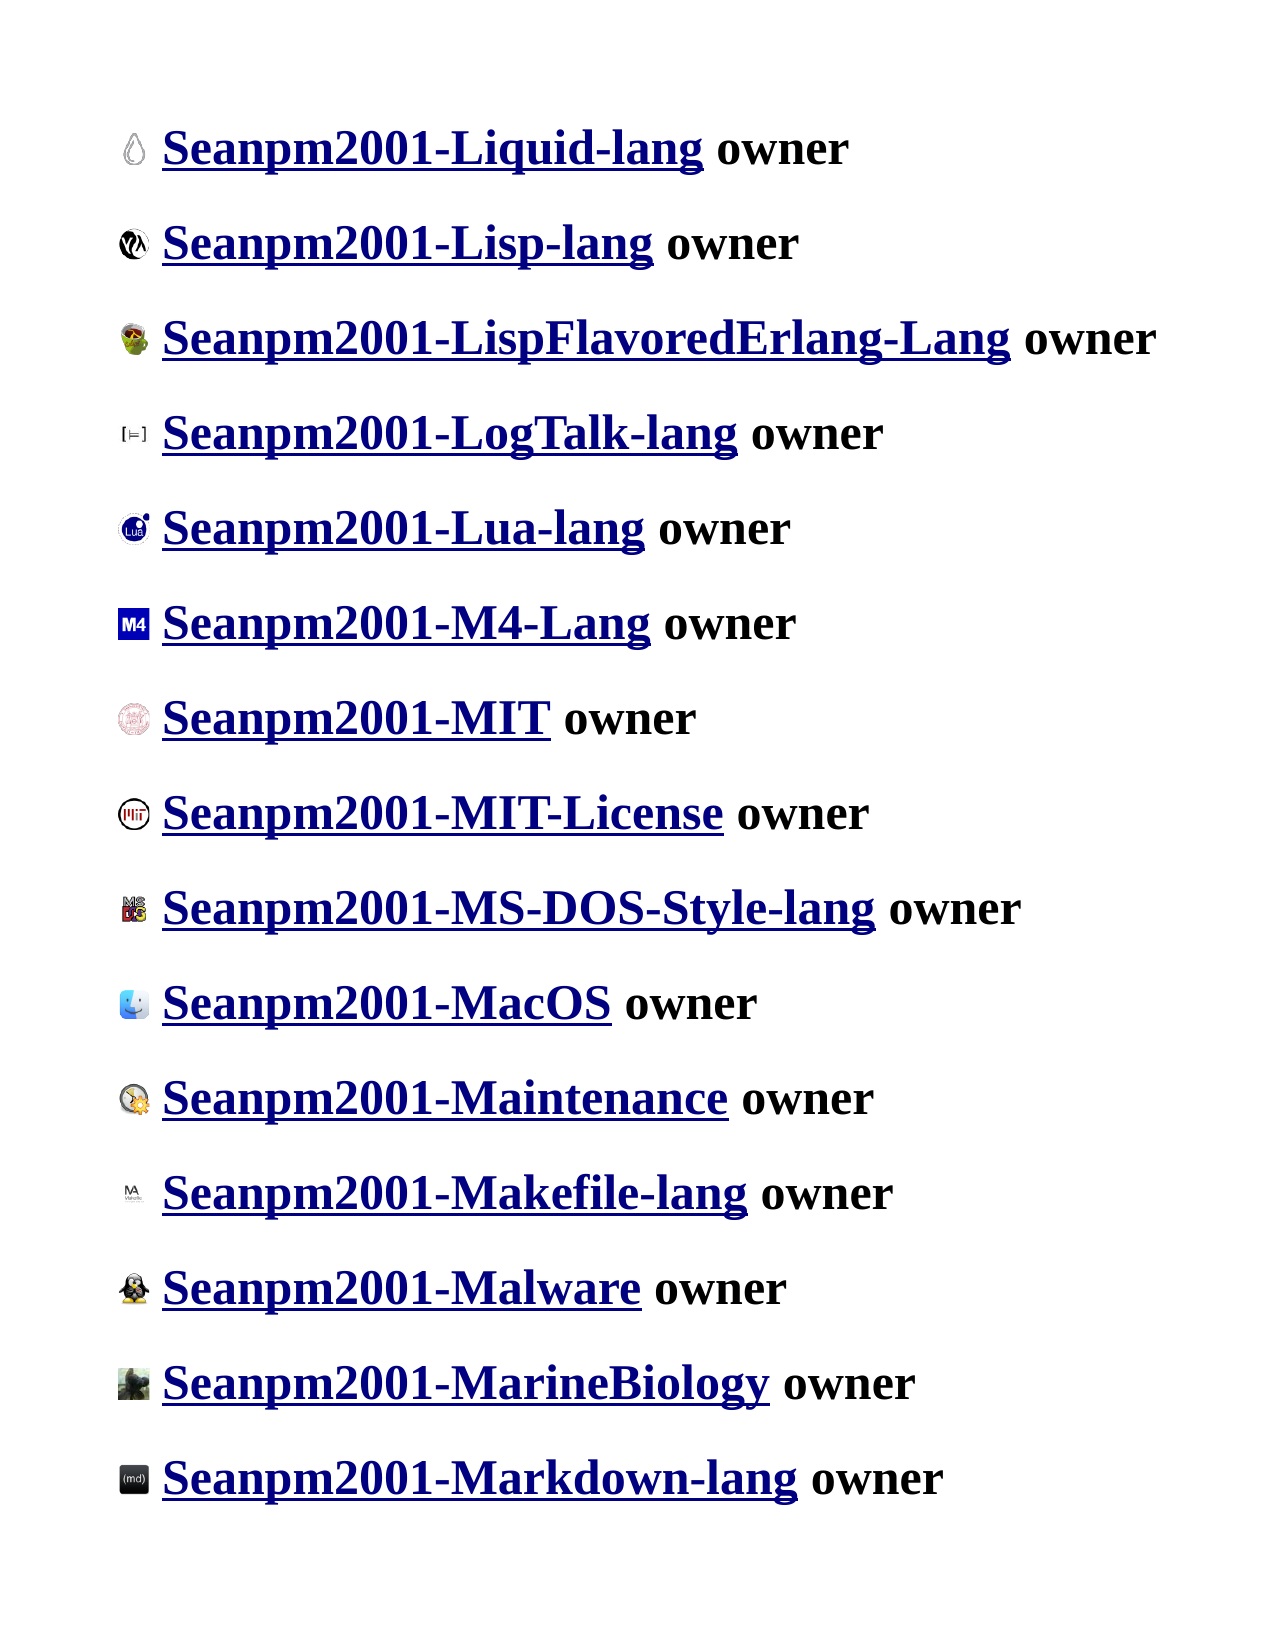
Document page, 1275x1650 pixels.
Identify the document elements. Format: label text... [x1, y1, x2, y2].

picture [118, 323, 150, 355]
subtitle Seanpm2001-MacOS owner [118, 973, 1157, 1031]
subtitle Seanpm2001-MIT-License owner [118, 783, 1157, 841]
picture [118, 703, 150, 735]
subtitle Seanpm2001-Lua-lang owner [118, 498, 1157, 556]
subtitle Seanpm2001-Liquid-lang owner [118, 118, 1157, 176]
subtitle Seanpm2001-Lisp-lang owner [118, 213, 1157, 271]
subtitle Seanpm2001-Maintenance owner [118, 1068, 1157, 1126]
subtitle Seanpm2001-M4-Lang owner [118, 593, 1157, 651]
picture [118, 1463, 150, 1495]
subtitle Seanpm2001-MarineBiology owner [118, 1353, 1157, 1411]
subtitle Seanpm2001-Malware owner [118, 1258, 1157, 1316]
picture [118, 1368, 150, 1400]
picture [118, 1083, 150, 1115]
picture [118, 228, 150, 260]
subtitle Seanpm2001-MS-DOS-Style-lang owner [118, 878, 1157, 936]
subtitle Seanpm2001-LispFlavoredErlang-Lang owner [118, 308, 1157, 366]
picture [118, 608, 150, 640]
picture [118, 1178, 150, 1210]
picture [118, 418, 150, 450]
picture [118, 893, 150, 925]
picture [118, 1273, 150, 1305]
picture [118, 798, 150, 830]
picture [118, 513, 150, 545]
subtitle Seanpm2001-MIT owner [118, 688, 1157, 746]
subtitle Seanpm2001-Makefile-lang owner [118, 1163, 1157, 1221]
subtitle Seanpm2001-Markdown-lang owner [118, 1448, 1157, 1506]
picture [118, 133, 150, 165]
subtitle Seanpm2001-LogTalk-lang owner [118, 403, 1157, 461]
picture [118, 988, 150, 1020]
